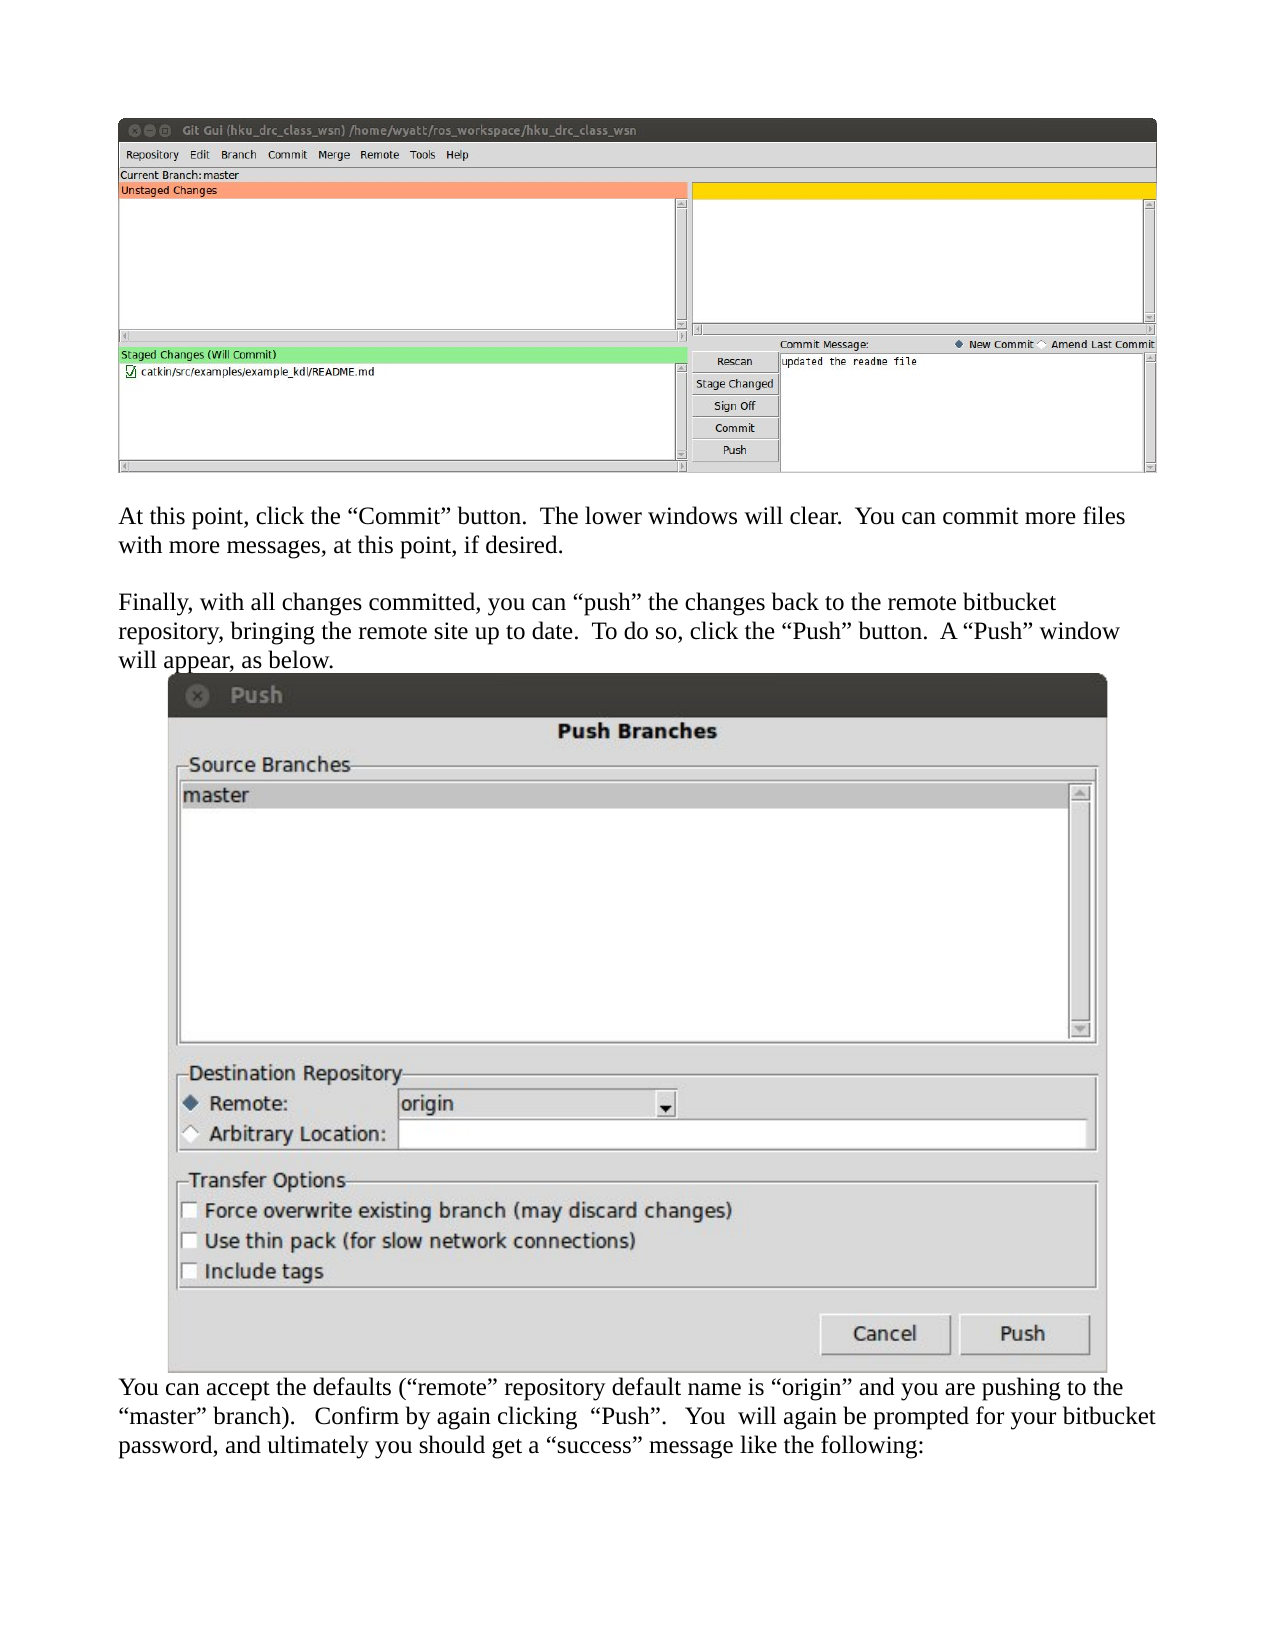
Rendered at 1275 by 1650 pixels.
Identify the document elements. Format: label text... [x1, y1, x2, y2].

picture [167, 673, 1108, 1373]
picture [118, 118, 1157, 473]
text Finally, with all changes committed, you can “push” the changes back to the remote bitbucket repository, bringing the remote site up to date. To do so, click the “Push” button. A “Push” window will appear, as below. [118, 587, 1157, 673]
text At this point, click the “Commit” button. The lower windows will clear. You can commit more files with more messages, at this point, if desired. [118, 501, 1157, 558]
text You can accept the defaults (“remote” repository default name is “origin” and you are pushing to the “master” branch). Confirm by again clicking “Push”. You will again be prompted for your bitbucket password, and ultimately you should get a “success” message like the following: [118, 1192, 1157, 1459]
